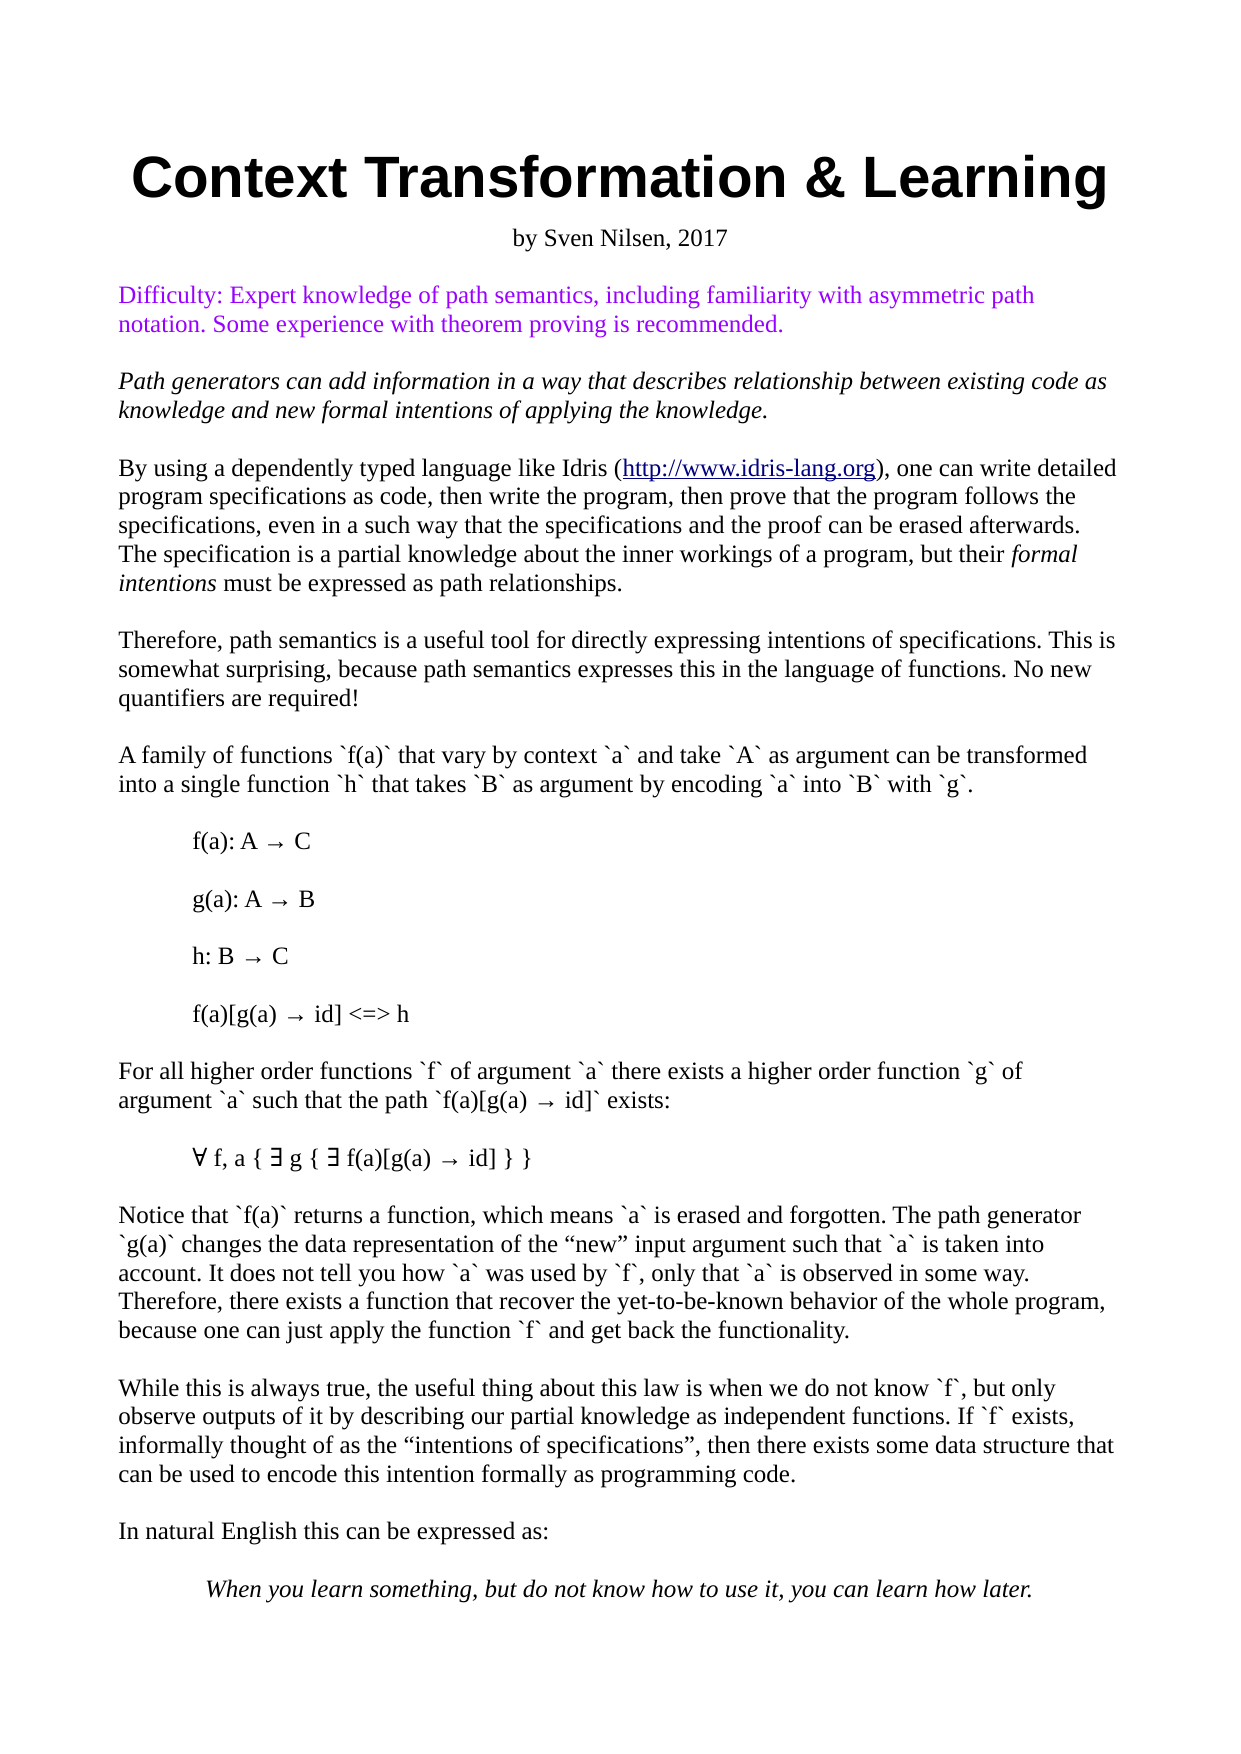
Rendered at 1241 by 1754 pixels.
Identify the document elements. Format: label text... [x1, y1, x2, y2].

text A family of functions `f(a)` that vary by context `a` and take `A` as argument can be transformed into a single function `h` that takes `B` as argument by encoding `a` into `B` with `g`. [118, 740, 1122, 798]
text g(a): A → B [118, 884, 1122, 913]
text When you learn something, but do not know how to use it, you can learn how later. [118, 1574, 1122, 1603]
text ∀ f, a { ∃ g { ∃ f(a)[g(a) → id] } } [118, 1143, 1122, 1171]
text Path generators can add information in a way that describes relationship between existing code as knowledge and new formal intentions of applying the knowledge. [118, 366, 1122, 424]
text by Sven Nilsen, 2017 [118, 223, 1122, 251]
text By using a dependently typed language like Idris (http://www.idris-lang.org), one can write detailed program specifications as code, then write the program, then prove that the program follows the specifications, even in a such way that the specifications and the proof can be erased afterwards. The specification is a partial knowledge about the inner workings of a program, but their formal intentions must be expressed as path relationships. [118, 453, 1122, 596]
title Context Transformation & Learning [118, 143, 1122, 210]
text h: B → C [118, 941, 1122, 970]
text Therefore, path semantics is a useful tool for directly expressing intentions of specifications. This is somewhat surprising, because path semantics expresses this in the language of functions. No new quantifiers are required! [118, 625, 1122, 711]
text Difficulty: Expert knowledge of path semantics, including familiarity with asymmetric path notation. Some experience with theorem proving is recommended. [118, 280, 1122, 338]
text For all higher order functions `f` of argument `a` there exists a higher order function `g` of argument `a` such that the path `f(a)[g(a) → id]` exists: [118, 1056, 1122, 1114]
text Notice that `f(a)` returns a function, which means `a` is erased and forgotten. The path generator `g(a)` changes the data representation of the “new” input argument such that `a` is taken into account. It does not tell you how `a` was used by `f`, only that `a` is observed in some way. Therefore, there exists a function that recover the yet-to-be-known behavior of the whole program, because one can just apply the function `f` and get back the functionality. [118, 1200, 1122, 1344]
text f(a)[g(a) → id] <=> h [118, 999, 1122, 1028]
text While this is always true, the useful thing about this law is when we do not know `f`, but only observe outputs of it by describing our partial knowledge as independent functions. If `f` exists, informally thought of as the “intentions of specifications”, then there exists some data structure that can be used to encode this intention formally as programming code. [118, 1373, 1122, 1488]
text In natural English this can be expressed as: [118, 1516, 1122, 1545]
text f(a): A → C [118, 826, 1122, 855]
